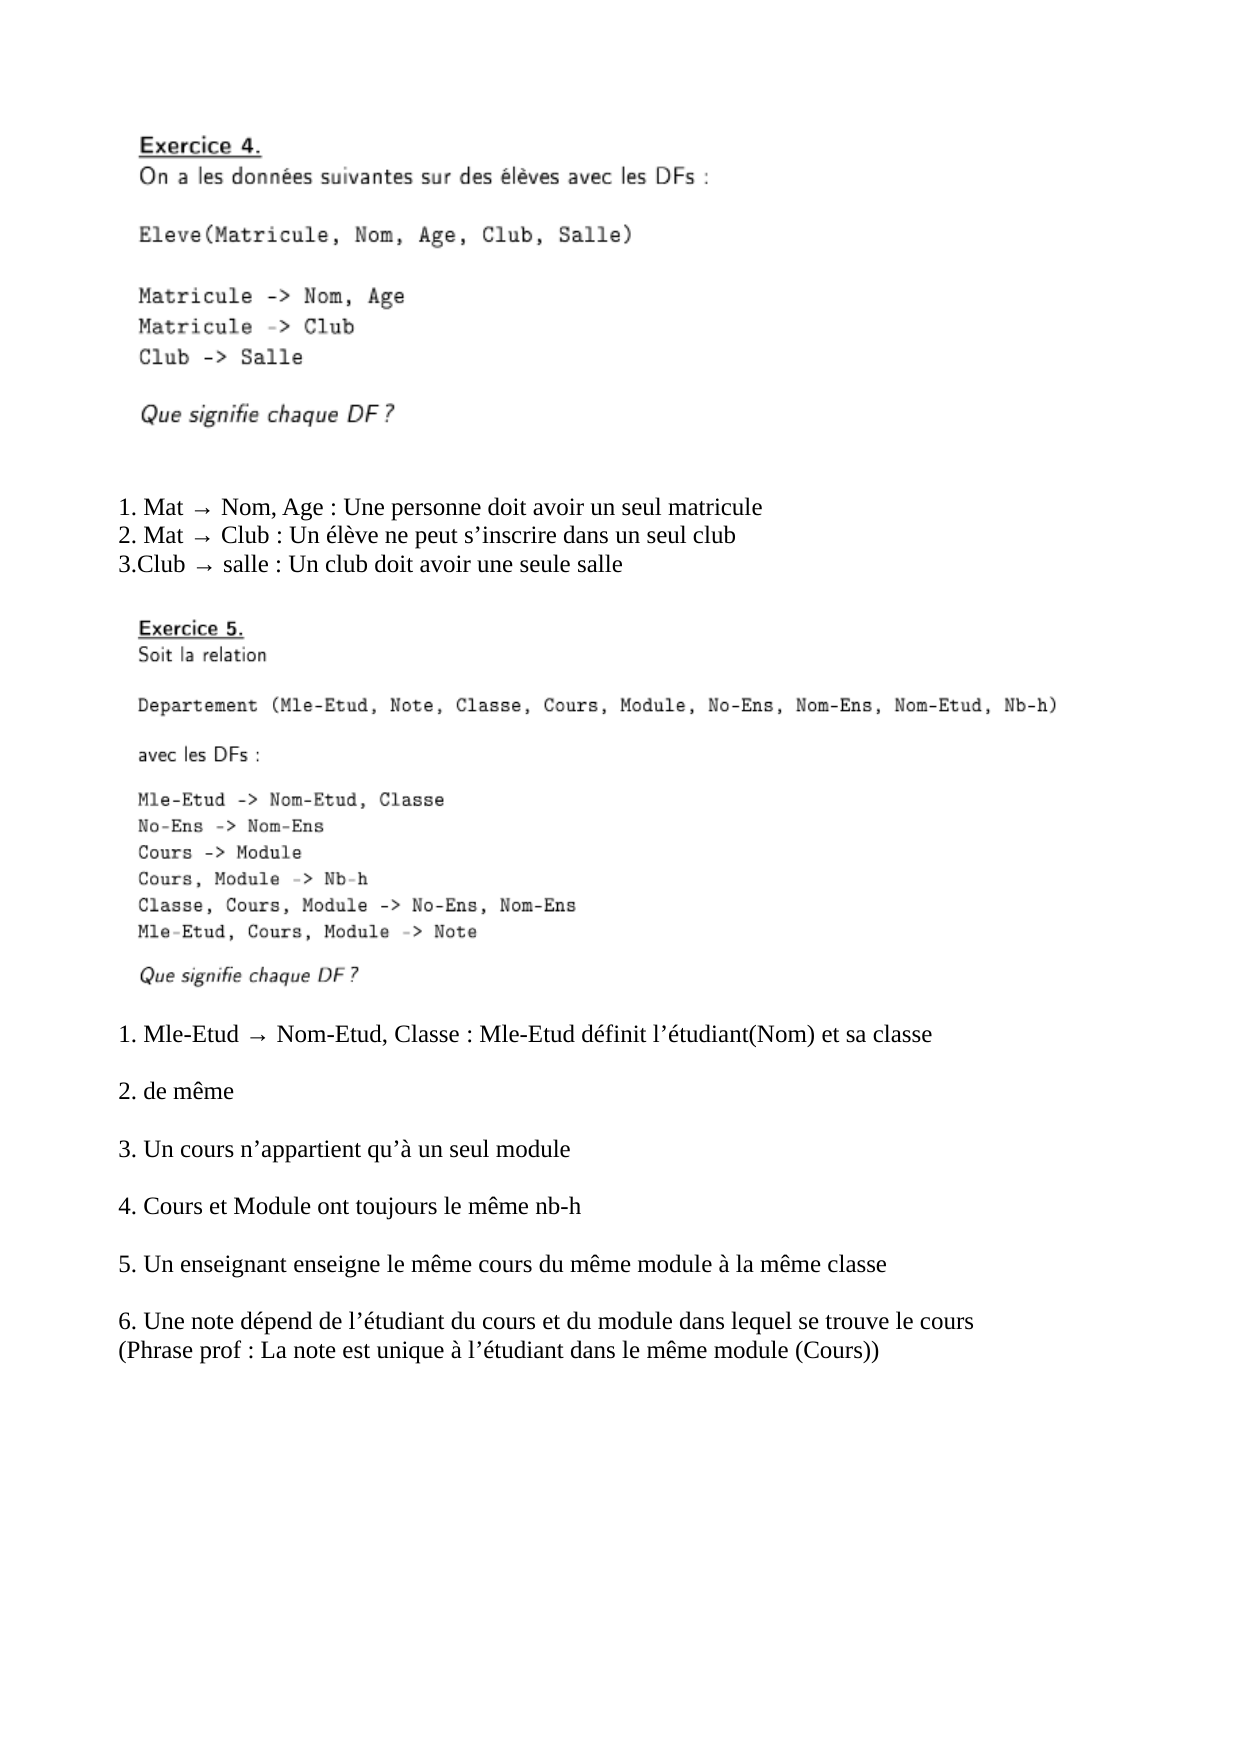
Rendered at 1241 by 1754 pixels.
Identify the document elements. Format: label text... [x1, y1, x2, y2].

text 2. de même [118, 1076, 1122, 1105]
text 3. Un cours n’appartient qu’à un seul module [118, 1134, 1122, 1162]
text 3.Club → salle : Un club doit avoir une seule salle [118, 549, 1122, 578]
picture [118, 606, 1123, 990]
text (Phrase prof : La note est unique à l’étudiant dans le même module (Cours)) [118, 1335, 1122, 1364]
text 1. Mat → Nom, Age : Une personne doit avoir un seul matricule [118, 492, 1122, 521]
text 4. Cours et Module ont toujours le même nb-h [118, 1191, 1122, 1220]
text 2. Mat → Club : Un élève ne peut s’inscrire dans un seul club [118, 521, 1122, 549]
picture [125, 123, 728, 449]
text 5. Un enseignant enseigne le même cours du même module à la même classe [118, 1249, 1122, 1277]
text 6. Une note dépend de l’étudiant du cours et du module dans lequel se trouve le cours [118, 1306, 1122, 1335]
text 1. Mle-Etud → Nom-Etud, Classe : Mle-Etud définit l’étudiant(Nom) et sa classe [118, 1019, 1122, 1047]
